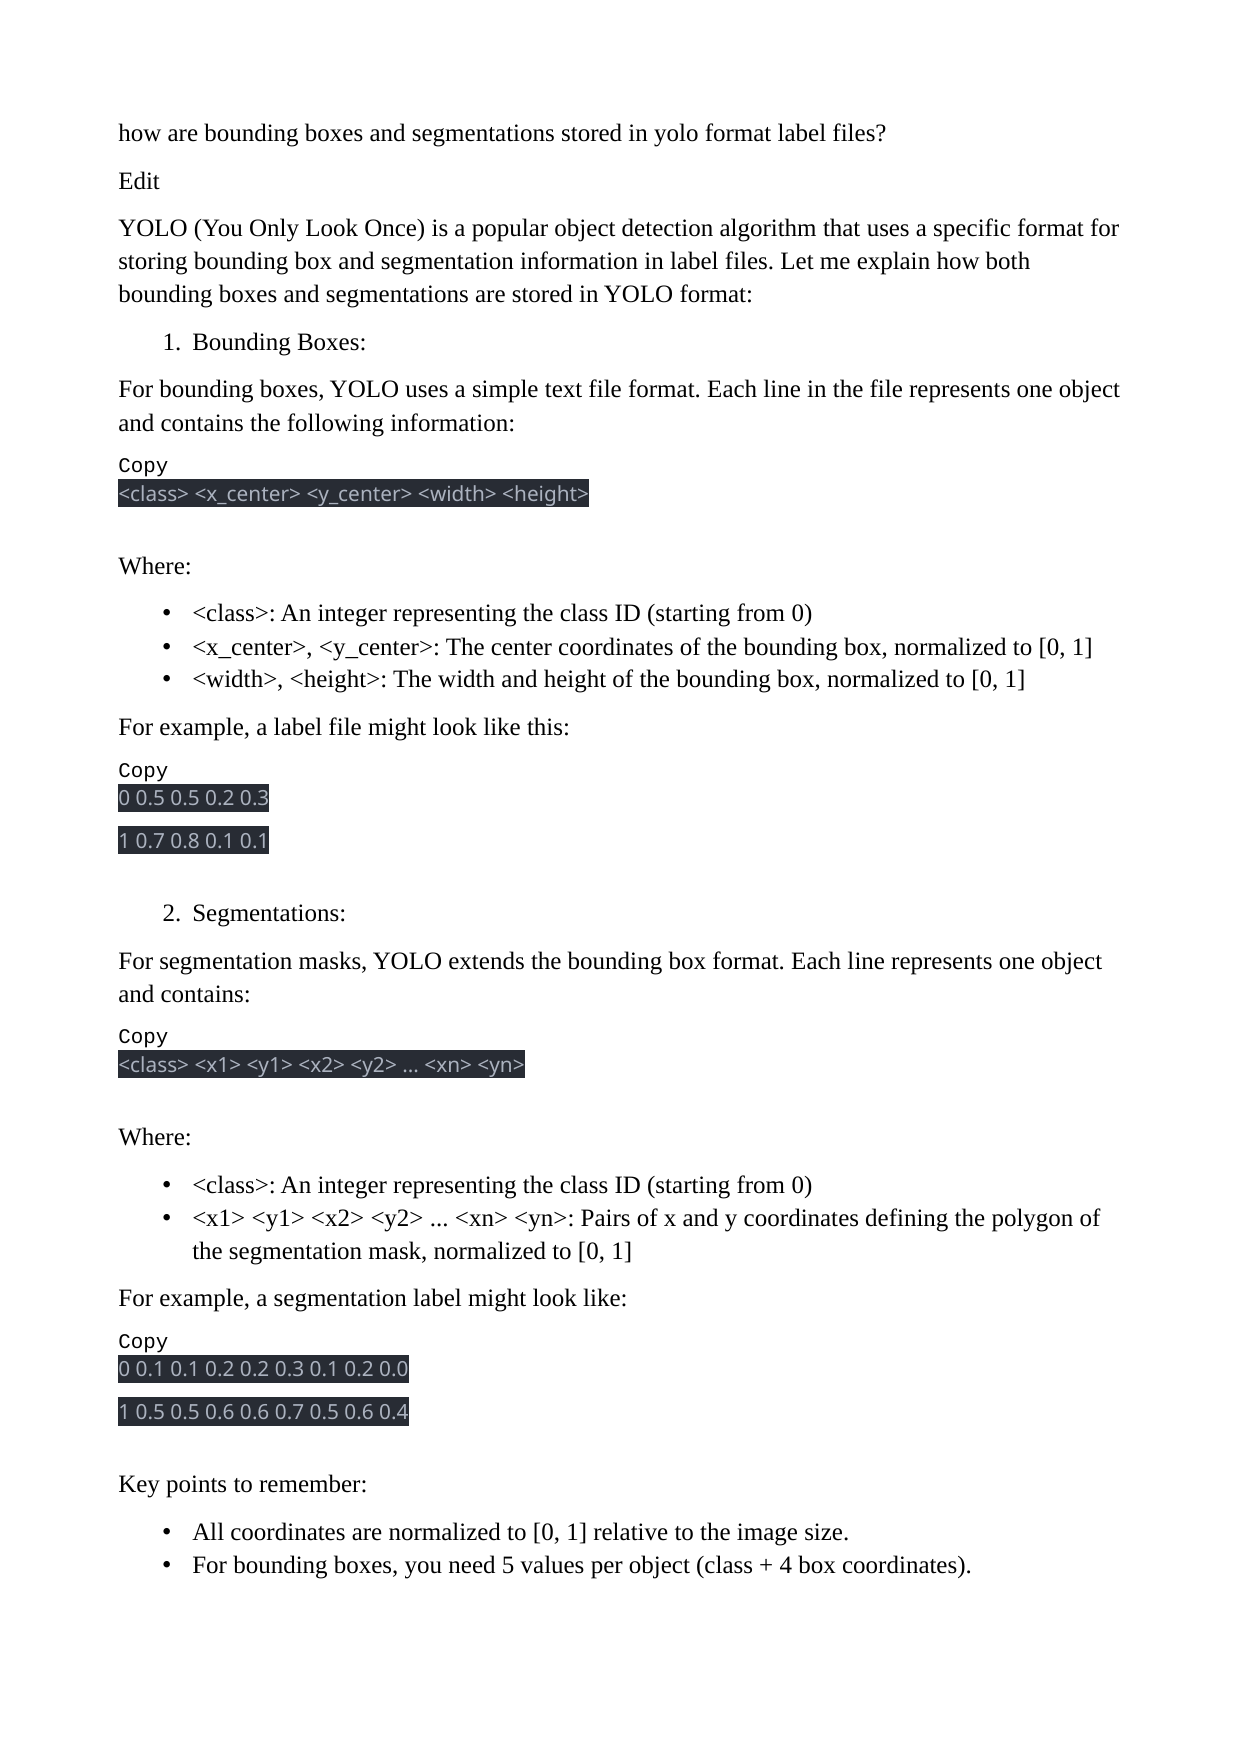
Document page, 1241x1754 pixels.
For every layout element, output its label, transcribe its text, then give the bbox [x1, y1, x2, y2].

text 1 0.5 0.5 0.6 0.6 0.7 0.5 0.6 0.4 [118, 1397, 1122, 1426]
list Bounding Boxes: [162, 327, 1122, 356]
text Edit [118, 166, 1122, 194]
text Where: [118, 1122, 1122, 1151]
text For example, a label file might look like this: [118, 712, 1122, 741]
text Copy [118, 1026, 1122, 1050]
text Where: [118, 551, 1122, 580]
text Copy [118, 455, 1122, 479]
text how are bounding boxes and segmentations stored in yolo format label files? [118, 118, 1122, 147]
list <width>, <height>: The width and height of the bounding box, normalized to [0, 1] [162, 664, 1122, 693]
text For bounding boxes, YOLO uses a simple text file format. Each line in the file represents one object and contains the following information: [118, 374, 1122, 436]
text 1 0.7 0.8 0.1 0.1 [118, 826, 1122, 854]
text Key points to remember: [118, 1469, 1122, 1498]
list <class>: An integer representing the class ID (starting from 0) [162, 598, 1122, 627]
text <class> <x1> <y1> <x2> <y2> ... <xn> <yn> [118, 1050, 1122, 1078]
text 0 0.5 0.5 0.2 0.3 [118, 783, 1122, 812]
text For segmentation masks, YOLO extends the bounding box format. Each line represents one object and contains: [118, 946, 1122, 1007]
text Copy [118, 760, 1122, 783]
text YOLO (You Only Look Once) is a popular object detection algorithm that uses a specific format for storing bounding box and segmentation information in label files. Let me explain how both bounding boxes and segmentations are stored in YOLO format: [118, 213, 1122, 308]
list <x1> <y1> <x2> <y2> ... <xn> <yn>: Pairs of x and y coordinates defining the polygon of the segmentation mask, normalized to [0, 1] [162, 1203, 1122, 1264]
text 0 0.1 0.1 0.2 0.2 0.3 0.1 0.2 0.0 [118, 1354, 1122, 1383]
text <class> <x_center> <y_center> <width> <height> [118, 479, 1122, 507]
list All coordinates are normalized to [0, 1] relative to the image size. [162, 1517, 1122, 1546]
list For bounding boxes, you need 5 values per object (class + 4 box coordinates). [162, 1550, 1122, 1579]
list <x_center>, <y_center>: The center coordinates of the bounding box, normalized to [0, 1] [162, 632, 1122, 660]
text Copy [118, 1331, 1122, 1354]
list <class>: An integer representing the class ID (starting from 0) [162, 1170, 1122, 1198]
text For example, a segmentation label might look like: [118, 1283, 1122, 1312]
list Segmentations: [162, 898, 1122, 927]
